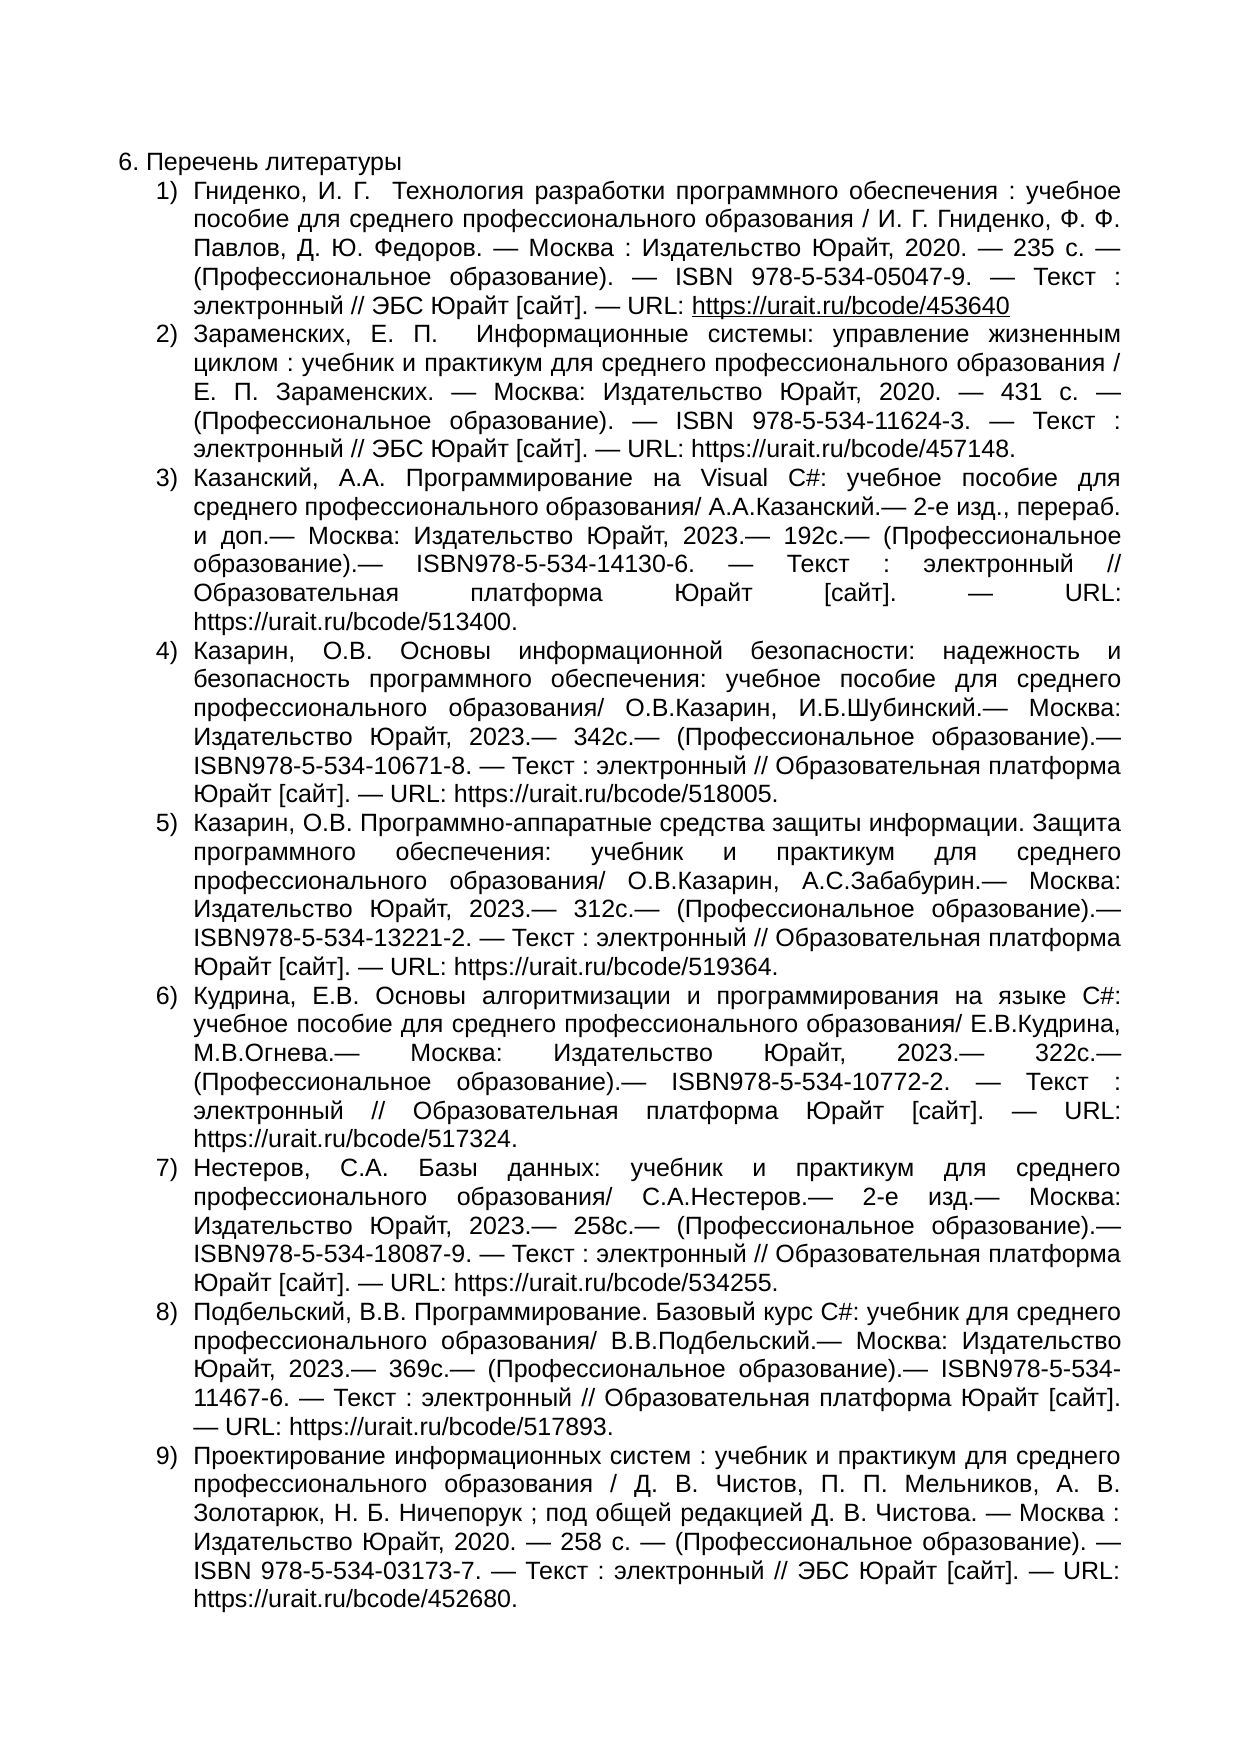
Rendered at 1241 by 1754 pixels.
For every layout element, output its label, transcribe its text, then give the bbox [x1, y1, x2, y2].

list Казанский, А.А. Программирование на Visual C#: учебное пособие для среднего профессионального образования/ А.А.Казанский.— 2-е изд., перераб. и доп.— Москва: Издательство Юрайт, 2023.— 192с.— (Профессиональное образование).— ISBN978-5-534-14130-6. — Текст : электронный // Образовательная платформа Юрайт [сайт]. — URL: https://urait.ru/bcode/513400. [156, 463, 1122, 636]
list Проектирование информационных систем : учебник и практикум для среднего профессионального образования / Д. В. Чистов, П. П. Мельников, А. В. Золотарюк, Н. Б. Ничепорук ; под общей редакцией Д. В. Чистова. — Москва : Издательство Юрайт, 2020. — 258 с. — (Профессиональное образование). — ISBN 978-5-534-03173-7. — Текст : электронный // ЭБС Юрайт [сайт]. — URL: https://urait.ru/bcode/452680. [156, 1441, 1122, 1613]
list Казарин, О.В. Основы информационной безопасности: надежность и безопасность программного обеспечения: учебное пособие для среднего профессионального образования/ О.В.Казарин, И.Б.Шубинский.— Москва: Издательство Юрайт, 2023.— 342с.— (Профессиональное образование).— ISBN978-5-534-10671-8. — Текст : электронный // Образовательная платформа Юрайт [сайт]. — URL: https://urait.ru/bcode/518005. [156, 636, 1122, 808]
list Подбельский, В.В. Программирование. Базовый курс С#: учебник для среднего профессионального образования/ В.В.Подбельский.— Москва: Издательство Юрайт, 2023.— 369с.— (Профессиональное образование).— ISBN978-5-534-11467-6. — Текст : электронный // Образовательная платформа Юрайт [сайт]. — URL: https://urait.ru/bcode/517893. [156, 1297, 1122, 1441]
list Зараменских, Е. П. Информационные системы: управление жизненным циклом : учебник и практикум для среднего профессионального образования / Е. П. Зараменских. — Москва: Издательство Юрайт, 2020. — 431 с. — (Профессиональное образование). — ISBN 978-5-534-11624-3. — Текст : электронный // ЭБС Юрайт [сайт]. — URL: https://urait.ru/bcode/457148. [156, 319, 1122, 463]
list Гниденко, И. Г. Технология разработки программного обеспечения : учебное пособие для среднего профессионального образования / И. Г. Гниденко, Ф. Ф. Павлов, Д. Ю. Федоров. — Москва : Издательство Юрайт, 2020. — 235 с. — (Профессиональное образование). — ISBN 978-5-534-05047-9. — Текст : электронный // ЭБС Юрайт [сайт]. — URL: https://urait.ru/bcode/453640 [156, 176, 1122, 319]
text 6. Перечень литературы [118, 147, 1122, 176]
list Казарин, О.В. Программно-аппаратные средства защиты информации. Защита программного обеспечения: учебник и практикум для среднего профессионального образования/ О.В.Казарин, А.С.Забабурин.— Москва: Издательство Юрайт, 2023.— 312с.— (Профессиональное образование).— ISBN978-5-534-13221-2. — Текст : электронный // Образовательная платформа Юрайт [сайт]. — URL: https://urait.ru/bcode/519364. [156, 808, 1122, 981]
list Кудрина, Е.В. Основы алгоритмизации и программирования на языке C#: учебное пособие для среднего профессионального образования/ Е.В.Кудрина, М.В.Огнева.— Москва: Издательство Юрайт, 2023.— 322с.— (Профессиональное образование).— ISBN978-5-534-10772-2. — Текст : электронный // Образовательная платформа Юрайт [сайт]. — URL: https://urait.ru/bcode/517324. [156, 981, 1122, 1153]
list Нестеров, С.А. Базы данных: учебник и практикум для среднего профессионального образования/ С.А.Нестеров.— 2-е изд.— Москва: Издательство Юрайт, 2023.— 258с.— (Профессиональное образование).— ISBN978-5-534-18087-9. — Текст : электронный // Образовательная платформа Юрайт [сайт]. — URL: https://urait.ru/bcode/534255. [156, 1153, 1122, 1297]
